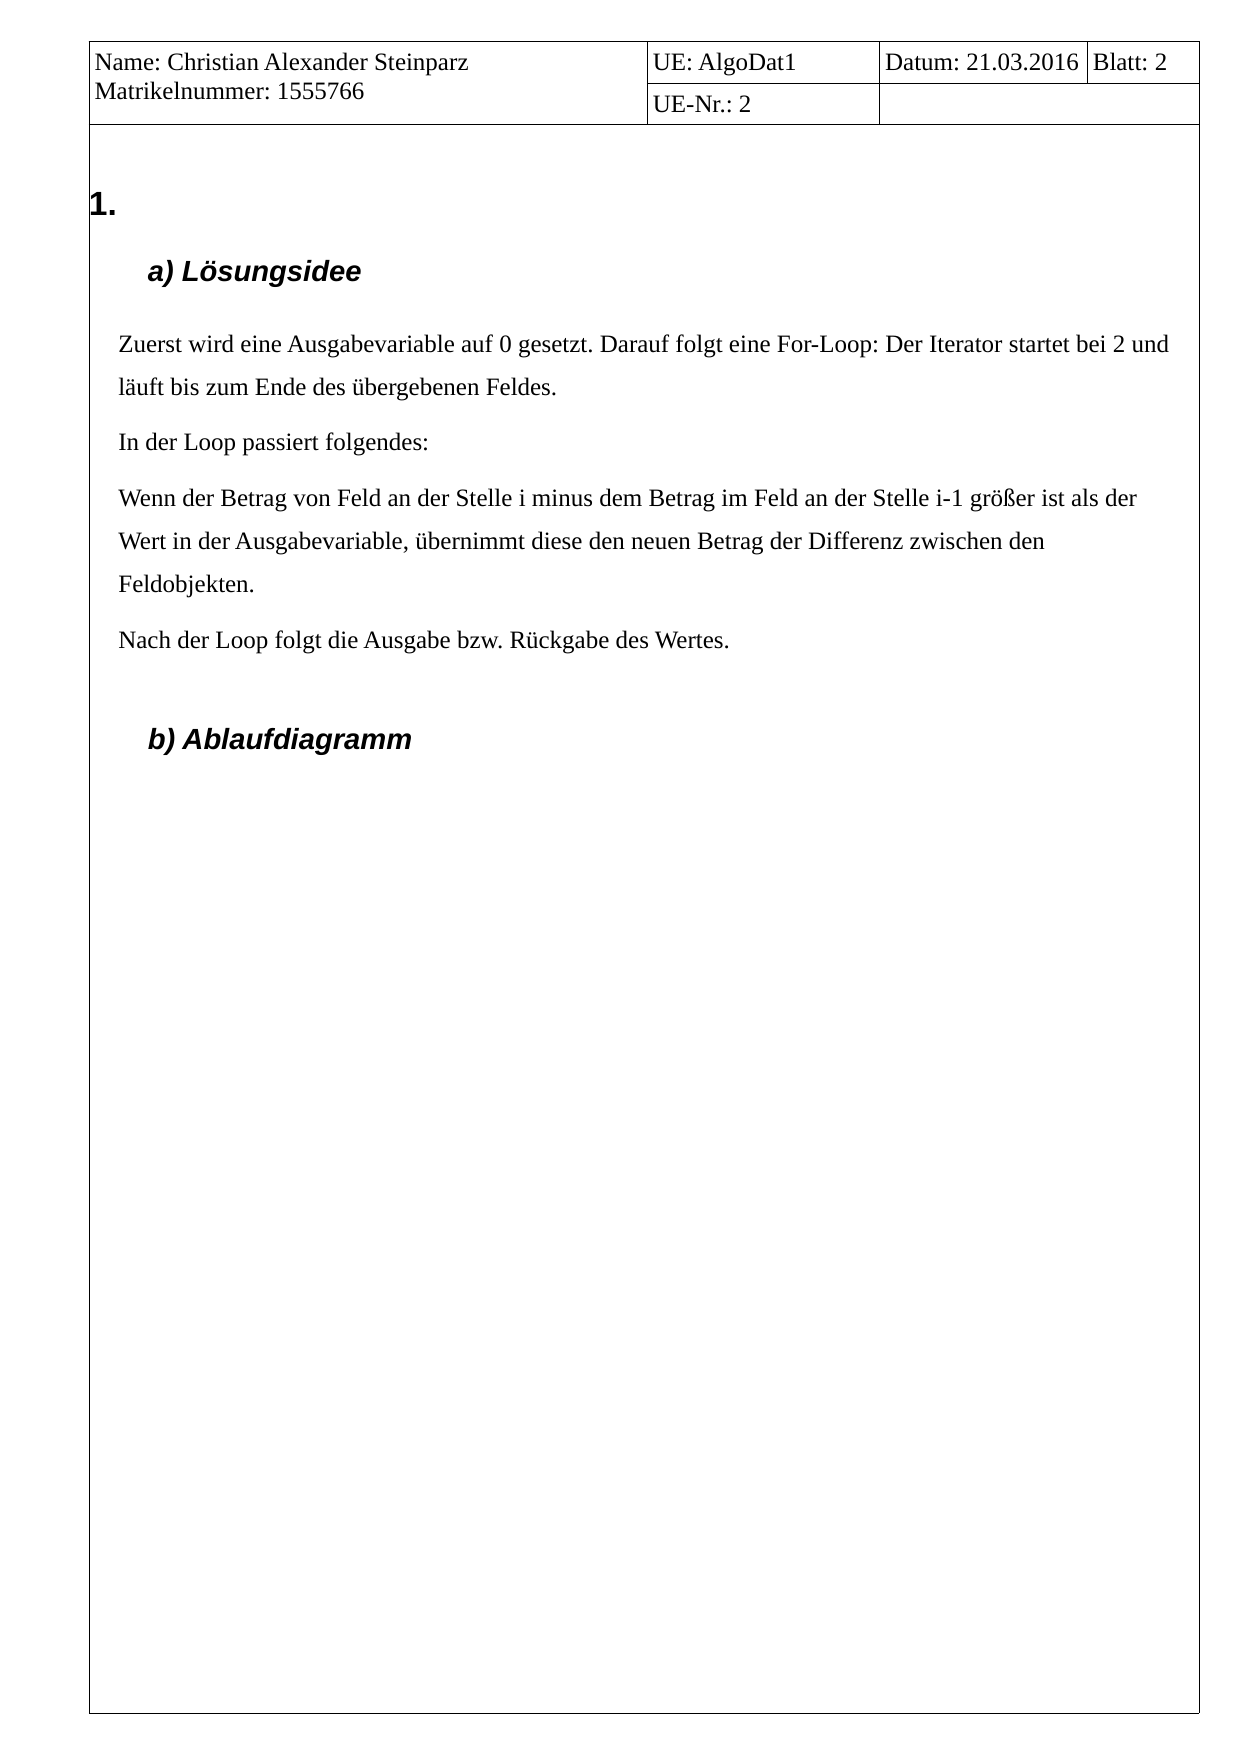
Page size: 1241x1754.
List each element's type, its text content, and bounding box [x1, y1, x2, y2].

subtitle 1. [90, 183, 1199, 222]
text Wenn der Betrag von Feld an der Stelle i minus dem Betrag im Feld an der Stelle i-1 größer ist als der Wert in der Ausgabevariable, übernimmt diese den neuen Betrag der Differenz zwischen den Feldobjekten. [118, 483, 1187, 598]
text Zuerst wird eine Ausgabevariable auf 0 gesetzt. Darauf folgt eine For-Loop: Der Iterator startet bei 2 und läuft bis zum Ende des übergebenen Feldes. [118, 329, 1187, 401]
subtitle b) Ablaufdiagramm [148, 722, 1199, 755]
text In der Loop passiert folgendes: [118, 427, 1187, 456]
text Nach der Loop folgt die Ausgabe bzw. Rückgabe des Wertes. [118, 625, 1187, 654]
subtitle a) Lösungsidee [148, 254, 1199, 287]
